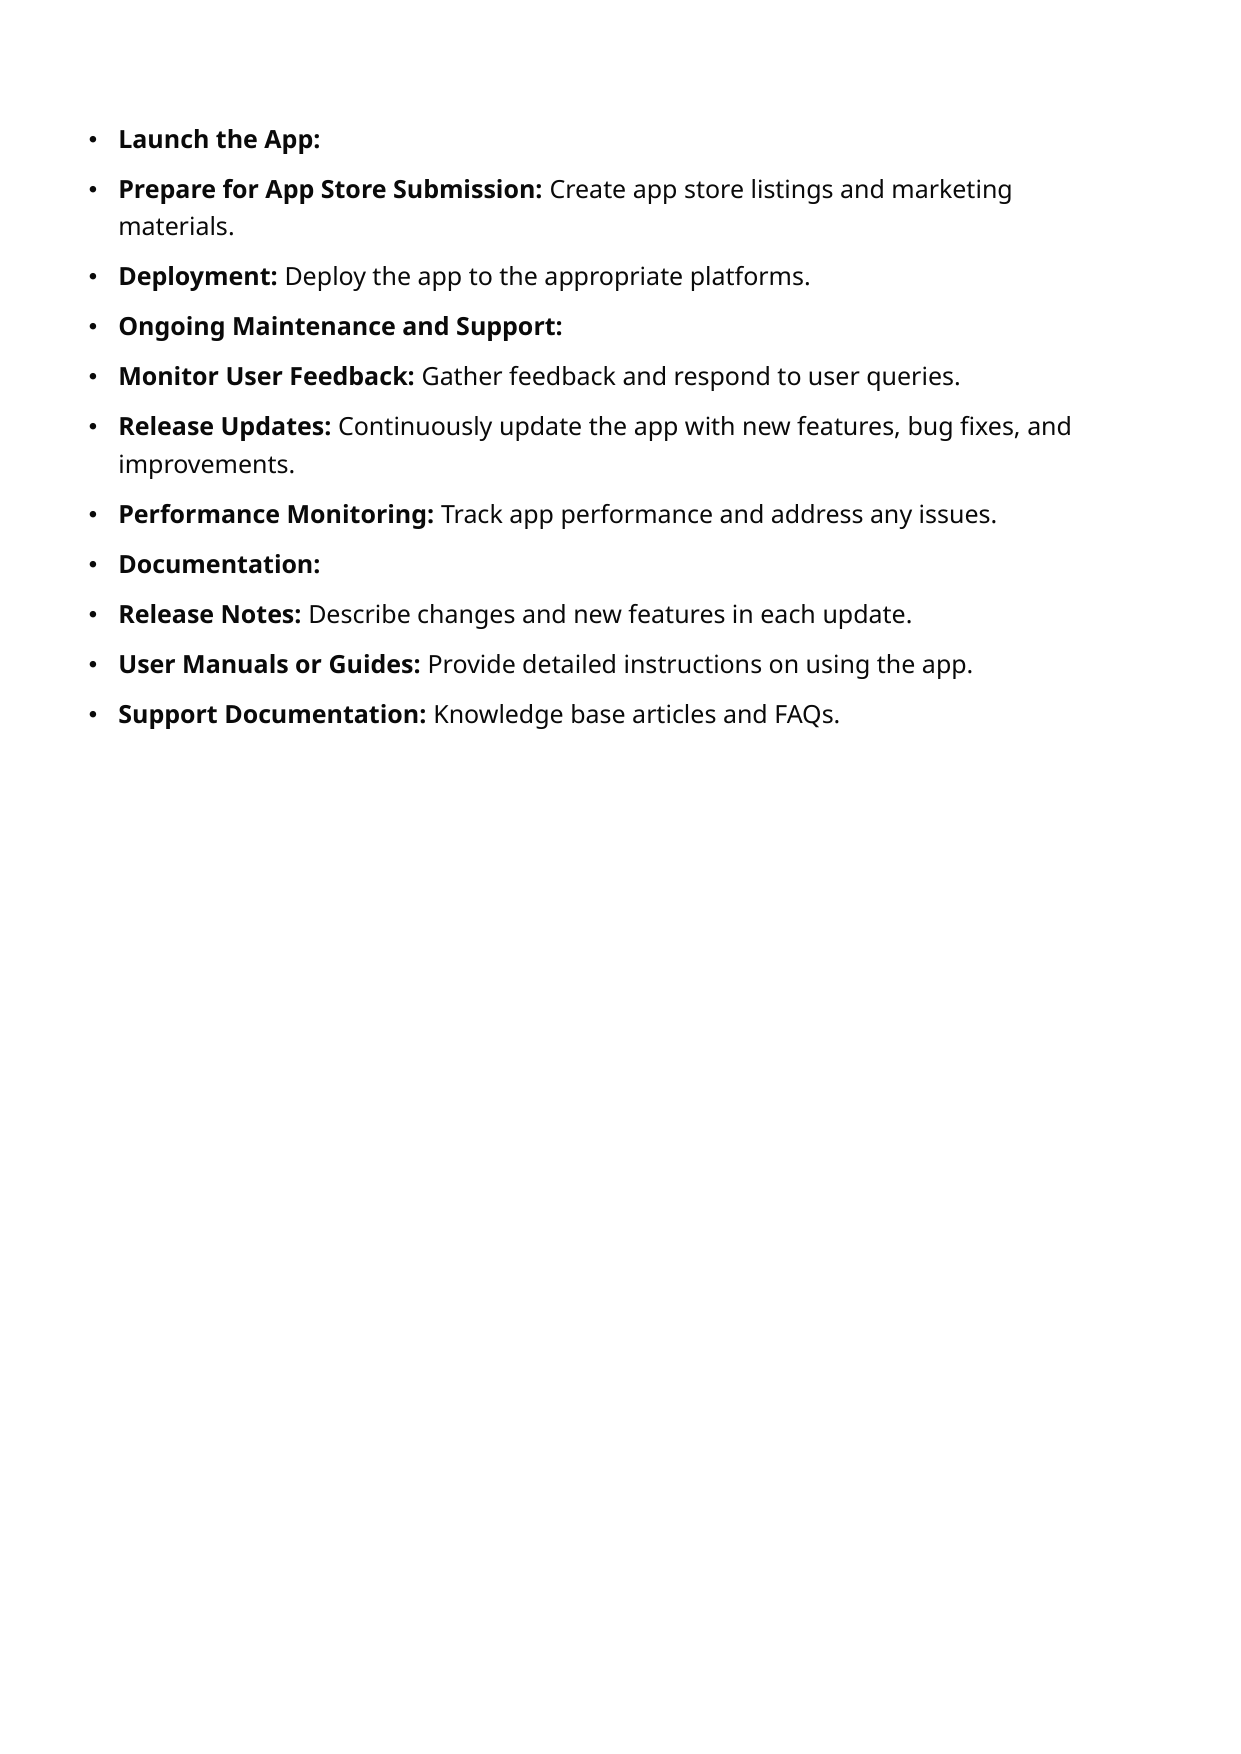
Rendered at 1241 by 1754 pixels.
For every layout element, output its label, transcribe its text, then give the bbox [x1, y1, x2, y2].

list Documentation: [118, 543, 1122, 581]
list Prepare for App Store Submission: Create app store listings and marketing materials. [118, 168, 1122, 243]
list Monitor User Feedback: Gather feedback and respond to user queries. [118, 356, 1122, 393]
list User Manuals or Guides: Provide detailed instructions on using the app. [118, 643, 1122, 681]
list Deployment: Deploy the app to the appropriate platforms. [118, 256, 1122, 293]
list Release Notes: Describe changes and new features in each update. [118, 593, 1122, 631]
list Launch the App: [118, 118, 1122, 156]
list Performance Monitoring: Track app performance and address any issues. [118, 493, 1122, 531]
list Support Documentation: Knowledge base articles and FAQs. [118, 693, 1122, 731]
list Release Updates: Continuously update the app with new features, bug fixes, and improvements. [118, 406, 1122, 481]
list Ongoing Maintenance and Support: [118, 306, 1122, 343]
